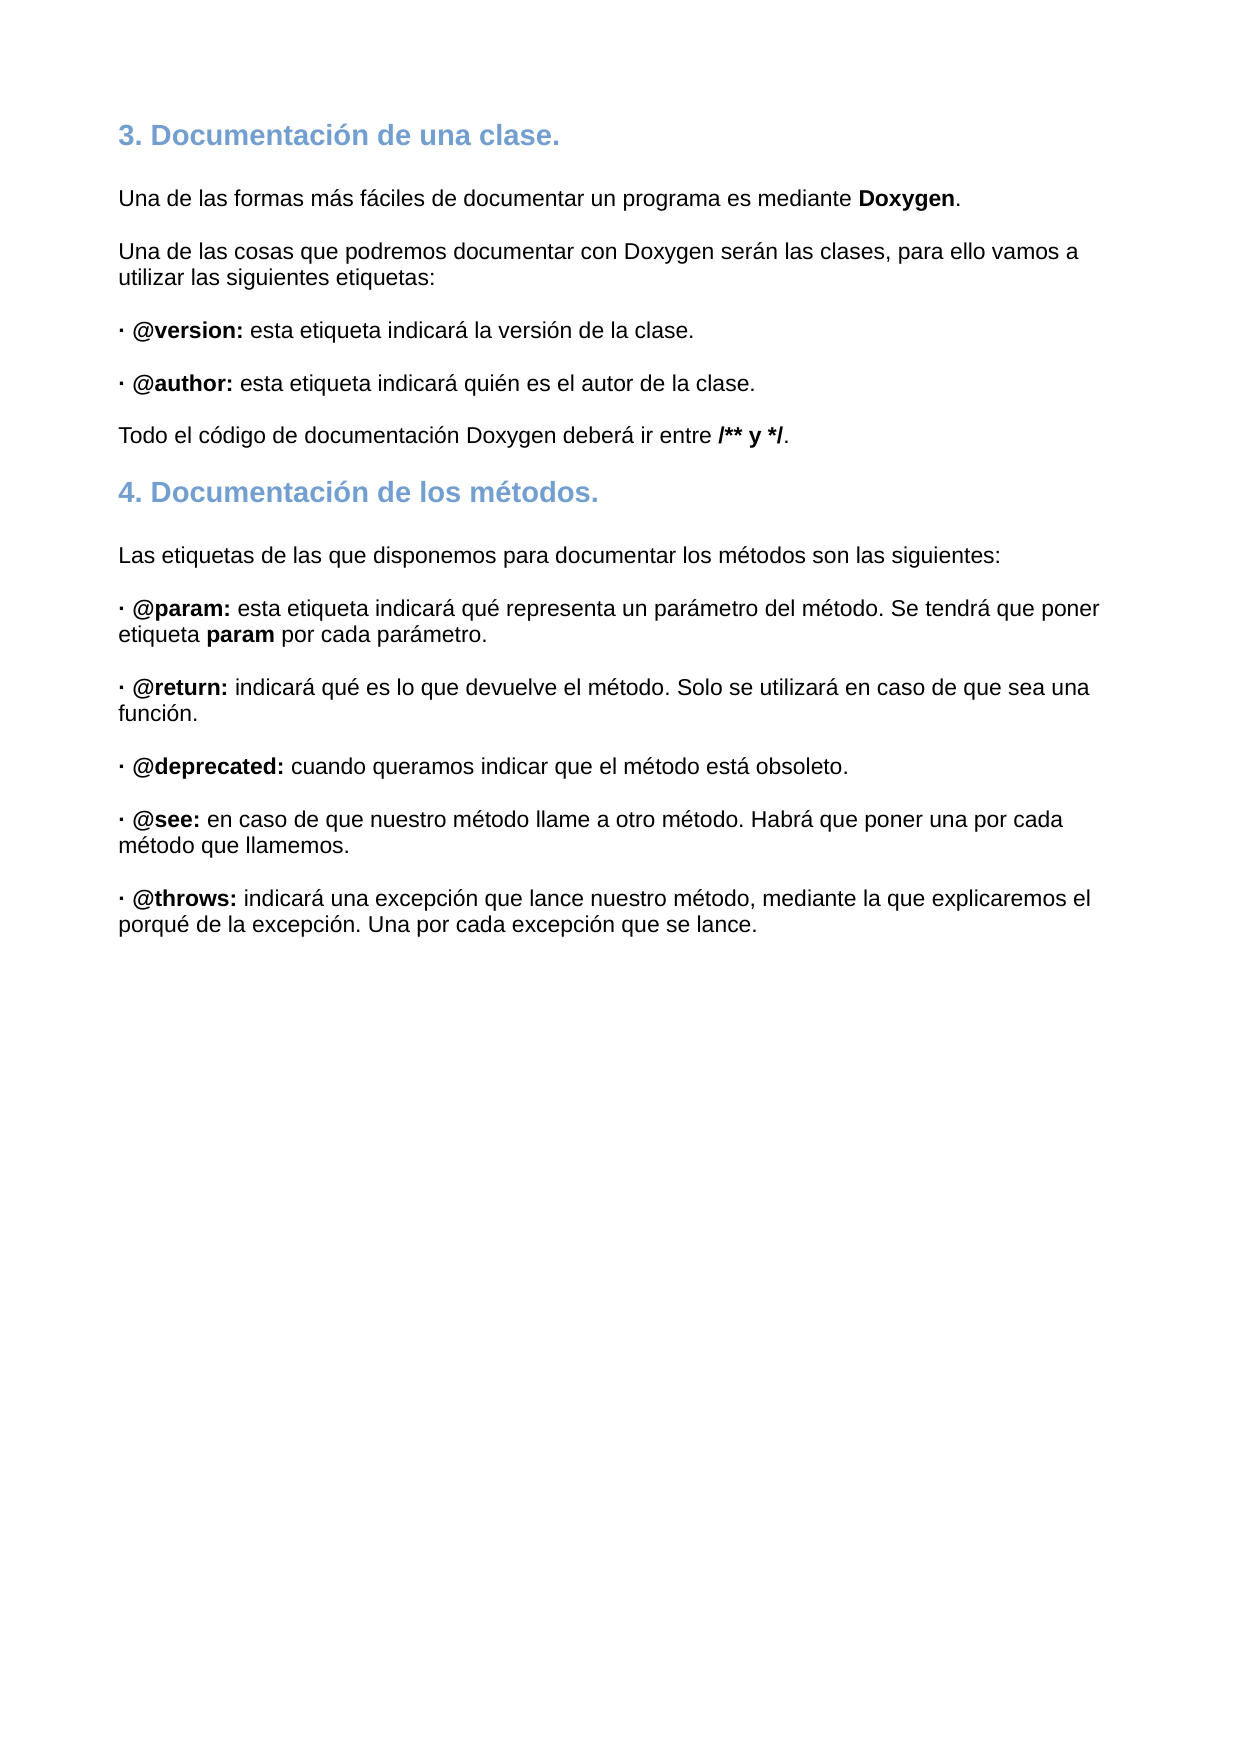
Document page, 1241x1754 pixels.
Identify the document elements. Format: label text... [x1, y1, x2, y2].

text · @param: esta etiqueta indicará qué representa un parámetro del método. Se tendrá que poner etiqueta param por cada parámetro. [118, 595, 1122, 648]
text Una de las formas más fáciles de documentar un programa es mediante Doxygen. [118, 185, 1122, 212]
text · @throws: indicará una excepción que lance nuestro método, mediante la que explicaremos el porqué de la excepción. Una por cada excepción que se lance. [118, 885, 1122, 937]
text · @deprecated: cuando queramos indicar que el método está obsoleto. [118, 753, 1122, 779]
text · @see: en caso de que nuestro método llame a otro método. Habrá que poner una por cada método que llamemos. [118, 806, 1122, 858]
text · @version: esta etiqueta indicará la versión de la clase. [118, 317, 1122, 343]
text · @author: esta etiqueta indicará quién es el autor de la clase. [118, 370, 1122, 396]
text · @return: indicará qué es lo que devuelve el método. Solo se utilizará en caso de que sea una función. [118, 674, 1122, 727]
text 3. Documentación de una clase. [118, 118, 1122, 152]
text 4. Documentación de los métodos. [118, 475, 1122, 509]
text Una de las cosas que podremos documentar con Doxygen serán las clases, para ello vamos a utilizar las siguientes etiquetas: [118, 238, 1122, 291]
text Todo el código de documentación Doxygen deberá ir entre /** y */. [118, 422, 1122, 449]
text Las etiquetas de las que disponemos para documentar los métodos son las siguientes: [118, 542, 1122, 568]
